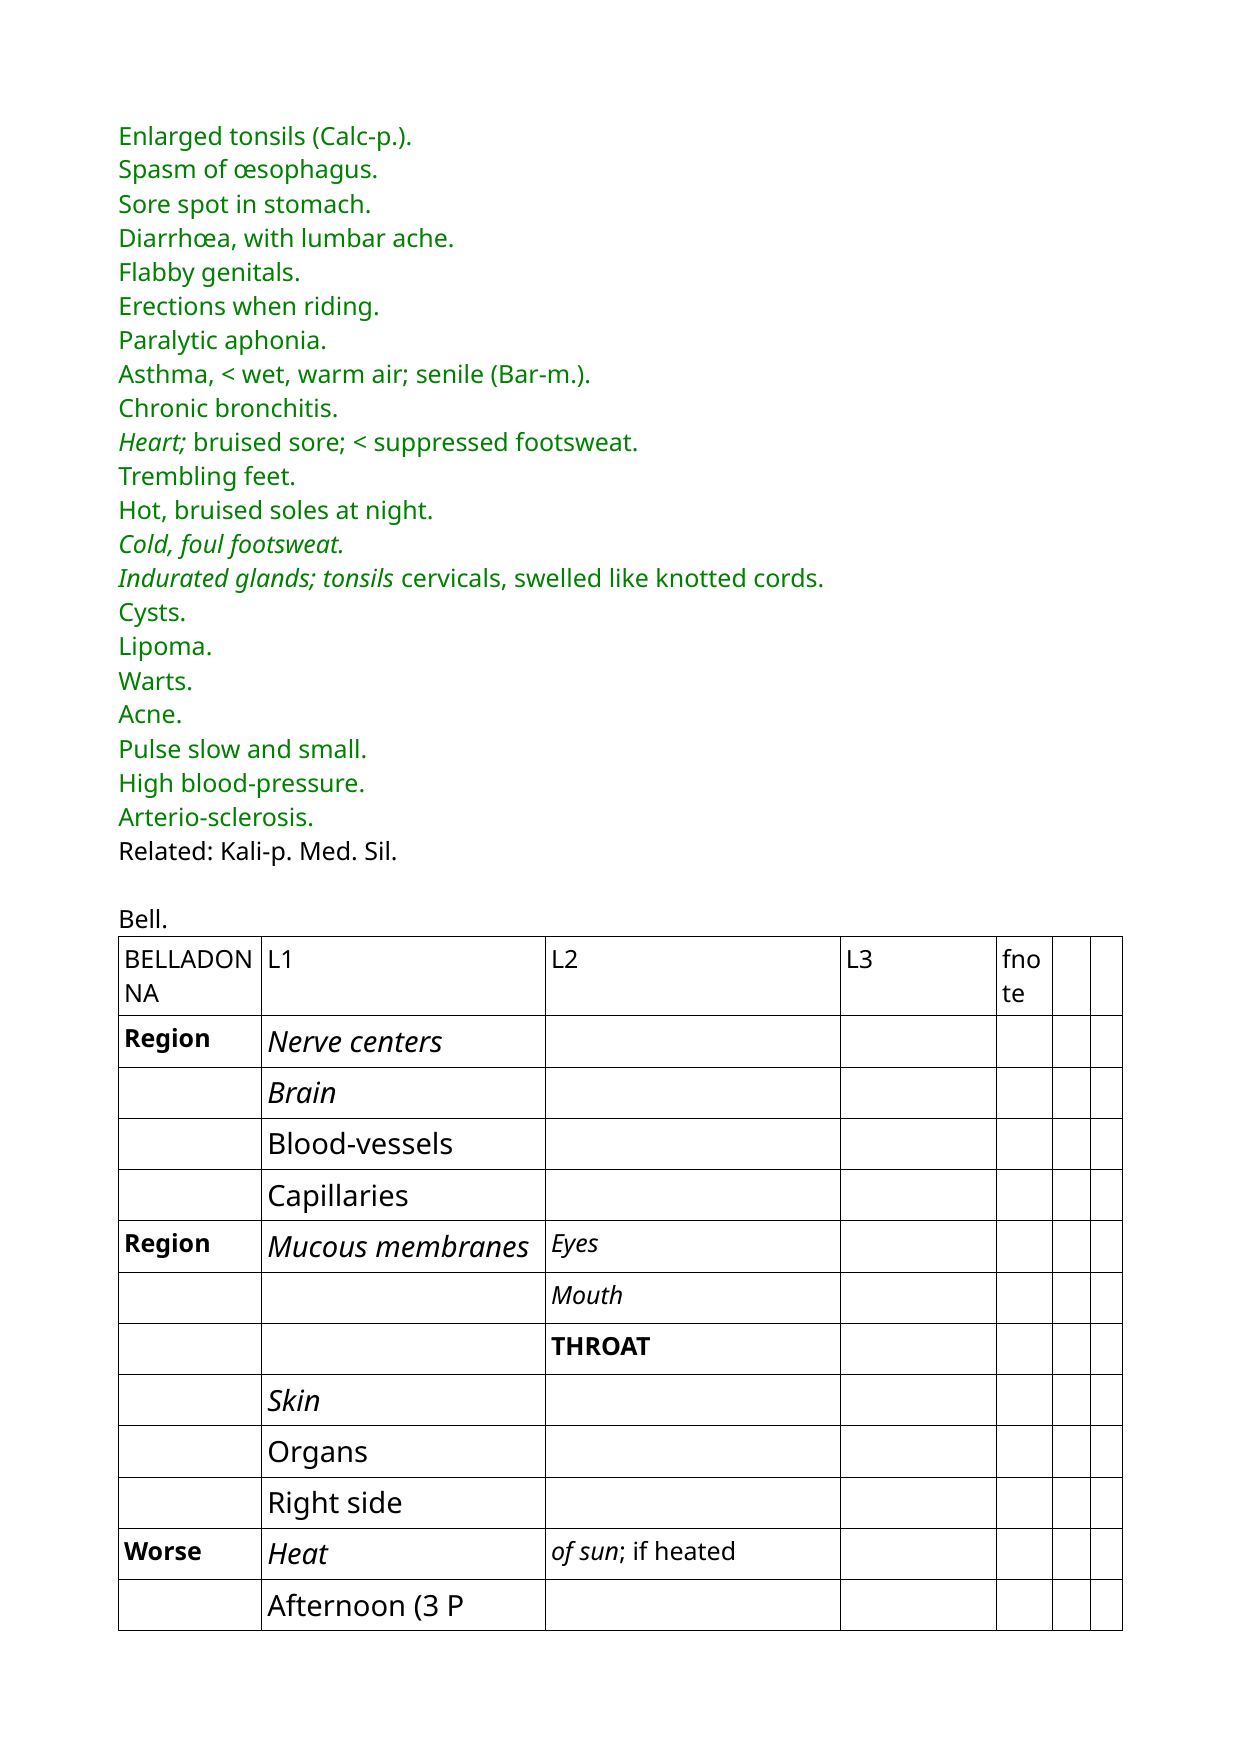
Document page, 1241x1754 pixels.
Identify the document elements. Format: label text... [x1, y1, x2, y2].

text Lipoma. [118, 629, 1122, 663]
table_cell [841, 1324, 996, 1374]
text Flabby genitals. [118, 254, 1122, 288]
table_cell [1091, 1478, 1122, 1528]
table_cell [119, 1170, 261, 1220]
table_cell [841, 1221, 996, 1272]
table_cell [1053, 1478, 1090, 1528]
table_cell Blood-vessels [262, 1119, 545, 1169]
table_cell [841, 1580, 996, 1630]
table_cell [997, 1375, 1052, 1425]
table_cell Mucous membranes [262, 1221, 545, 1272]
table_cell THROAT [546, 1324, 840, 1374]
table_cell [997, 1068, 1052, 1118]
table_cell [997, 1324, 1052, 1374]
table_cell [841, 1426, 996, 1477]
table_cell Nerve centers [262, 1016, 545, 1067]
table_cell [997, 1529, 1052, 1579]
table_cell [1091, 1119, 1122, 1169]
text Pulse slow and small. [118, 731, 1122, 765]
table_cell [997, 1273, 1052, 1323]
text Diarrhœa, with lumbar ache. [118, 220, 1122, 254]
text Heart; bruised sore; < suppressed footsweat. [118, 425, 1122, 459]
table_cell [262, 1273, 545, 1323]
table_cell [546, 1119, 840, 1169]
table_cell [1091, 1580, 1122, 1630]
table_cell [546, 1478, 840, 1528]
text Cold, foul footsweat. [118, 527, 1122, 561]
table_cell [546, 1580, 840, 1630]
text Asthma, < wet, warm air; senile (Bar-m.). [118, 357, 1122, 391]
text Arterio-sclerosis. [118, 799, 1122, 833]
table_cell Heat [262, 1529, 545, 1579]
table_cell [841, 1119, 996, 1169]
text Sore spot in stomach. [118, 186, 1122, 220]
table_header BELLADONNA [119, 937, 261, 1015]
table_cell [841, 1478, 996, 1528]
table_cell [841, 1170, 996, 1220]
table_cell [1091, 1016, 1122, 1067]
table_header [1091, 937, 1122, 1015]
table_cell [1053, 1375, 1090, 1425]
table_cell [841, 1375, 996, 1425]
table_cell [841, 1016, 996, 1067]
table_cell [1053, 1580, 1090, 1630]
table_cell [1091, 1324, 1122, 1374]
table_cell [997, 1016, 1052, 1067]
table_cell [1053, 1016, 1090, 1067]
table_cell [841, 1529, 996, 1579]
table_cell [546, 1170, 840, 1220]
table_cell [119, 1273, 261, 1323]
table_cell [1091, 1273, 1122, 1323]
table_cell [1091, 1529, 1122, 1579]
table_header L2 [546, 937, 840, 1015]
table_cell Organs [262, 1426, 545, 1477]
table_cell [1053, 1068, 1090, 1118]
table_cell [119, 1478, 261, 1528]
table_cell [119, 1119, 261, 1169]
table_cell [1053, 1170, 1090, 1220]
table_cell [546, 1426, 840, 1477]
table_cell [119, 1375, 261, 1425]
table_cell of sun; if heated [546, 1529, 840, 1579]
table_cell Right side [262, 1478, 545, 1528]
table_cell [119, 1580, 261, 1630]
table_cell [997, 1478, 1052, 1528]
table_cell [1053, 1426, 1090, 1477]
table_cell [119, 1426, 261, 1477]
text Spasm of œsophagus. [118, 152, 1122, 186]
table_cell [997, 1170, 1052, 1220]
table_cell [1091, 1068, 1122, 1118]
table_cell [546, 1375, 840, 1425]
table_cell [1053, 1119, 1090, 1169]
text Erections when riding. [118, 288, 1122, 322]
text Warts. [118, 663, 1122, 697]
table_cell [1091, 1375, 1122, 1425]
table_cell [262, 1324, 545, 1374]
table_cell [841, 1273, 996, 1323]
text Hot, bruised soles at night. [118, 493, 1122, 527]
table_cell [119, 1068, 261, 1118]
table_cell Afternoon (3 P [262, 1580, 545, 1630]
table_header L3 [841, 937, 996, 1015]
table_cell [119, 1324, 261, 1374]
text Indurated glands; tonsils cervicals, swelled like knotted cords. [118, 561, 1122, 595]
table_header L1 [262, 937, 545, 1015]
table_cell Eyes [546, 1221, 840, 1272]
text Acne. [118, 697, 1122, 731]
table_header fnote [997, 937, 1052, 1015]
table_cell [997, 1426, 1052, 1477]
table_cell [546, 1016, 840, 1067]
table_cell [1091, 1426, 1122, 1477]
table_cell [1091, 1221, 1122, 1272]
table_cell Region [119, 1016, 261, 1067]
table_cell [997, 1119, 1052, 1169]
table_cell Worse [119, 1529, 261, 1579]
table_cell Capillaries [262, 1170, 545, 1220]
table_cell [1053, 1273, 1090, 1323]
table_cell [997, 1221, 1052, 1272]
table_cell Brain [262, 1068, 545, 1118]
table_cell [1053, 1221, 1090, 1272]
text Cysts. [118, 595, 1122, 629]
table_cell [1091, 1170, 1122, 1220]
table_cell Skin [262, 1375, 545, 1425]
table_cell Mouth [546, 1273, 840, 1323]
text Chronic bronchitis. [118, 391, 1122, 425]
text Enlarged tonsils (Calc-p.). [118, 118, 1122, 152]
text High blood-pressure. [118, 765, 1122, 799]
text Paralytic aphonia. [118, 322, 1122, 357]
table_cell [841, 1068, 996, 1118]
table_cell [1053, 1529, 1090, 1579]
text Trembling feet. [118, 459, 1122, 493]
table_cell Region [119, 1221, 261, 1272]
text Bell. [118, 902, 1122, 936]
table_header [1053, 937, 1090, 1015]
table_cell [1053, 1324, 1090, 1374]
text Related: Kali-p. Med. Sil. [118, 833, 1122, 867]
table_cell [997, 1580, 1052, 1630]
table_cell [546, 1068, 840, 1118]
